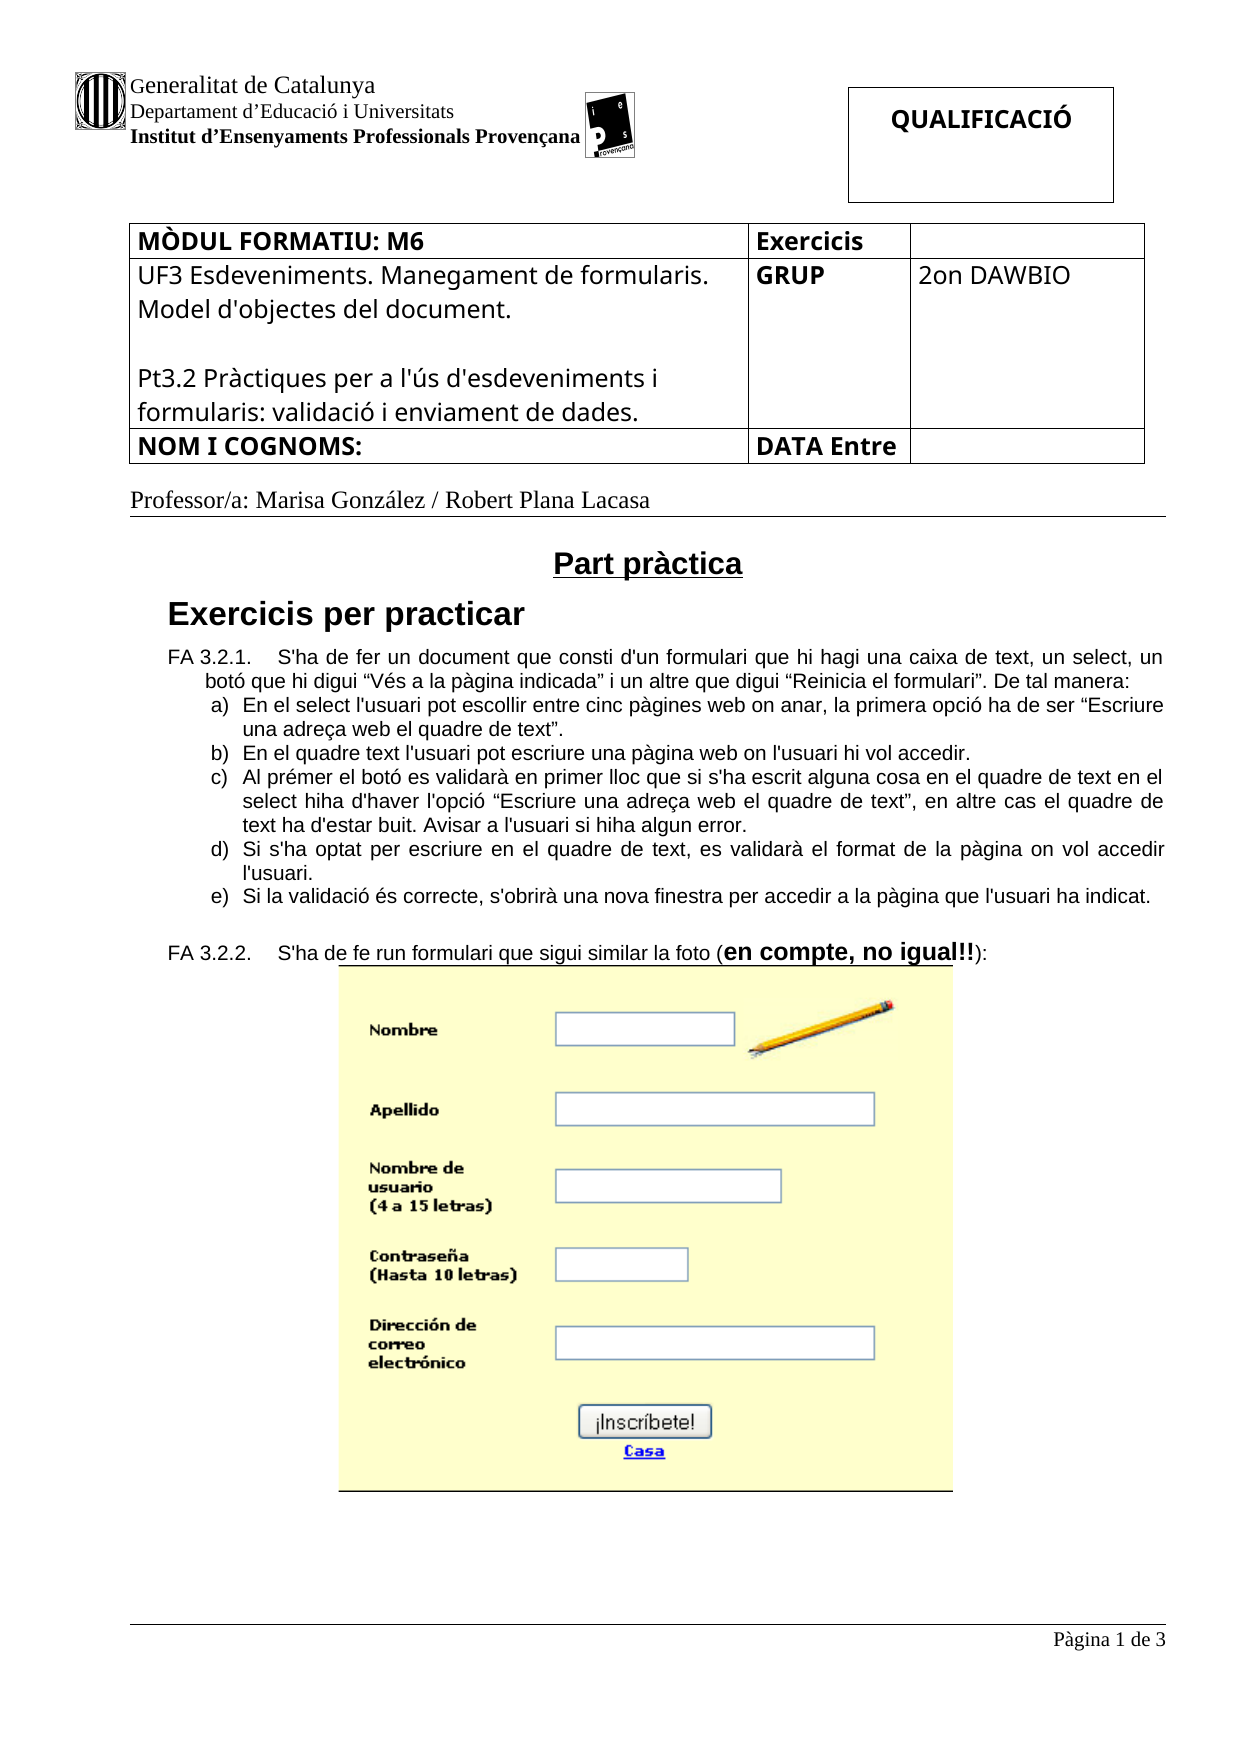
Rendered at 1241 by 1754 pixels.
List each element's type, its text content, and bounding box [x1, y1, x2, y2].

picture [76, 73, 125, 129]
list En el select l'usuari pot escollir entre cinc pàgines web on anar, la primera opció ha de ser “Escriure una adreça web el quadre de text”. [205, 693, 1166, 741]
list Si s'ha optat per escriure en el quadre de text, es validarà el format de la pàgina on vol accedir l'usuari. [205, 836, 1166, 884]
list Al prémer el botó es validarà en primer lloc que si s'ha escrit alguna cosa en el quadre de text en el select hiha d'haver l'opció “Escriure una adreça web el quadre de text”, en altre cas el quadre de text ha d'estar buit. Avisar a l'usuari si hiha algun error. [205, 764, 1166, 836]
list S'ha de fer un document que consti d'un formulari que hi hagi una caixa de text, un select, un botó que hi digui “Vés a la pàgina indicada” i un altre que digui “Reinicia el formulari”. De tal manera: [167, 645, 1166, 693]
text Part pràctica [130, 545, 1166, 581]
list En el quadre text l'usuari pot escriure una pàgina web on l'usuari hi vol accedir. [205, 741, 1166, 764]
picture [586, 93, 634, 157]
text Exercicis per practicar [167, 594, 1166, 632]
list Si la validació és correcte, s'obrirà una nova finestra per accedir a la pàgina que l'usuari ha indicat. [205, 884, 1166, 908]
list S'ha de fe run formulari que sigui similar la foto (en compte, no igual!!): [167, 937, 1166, 966]
